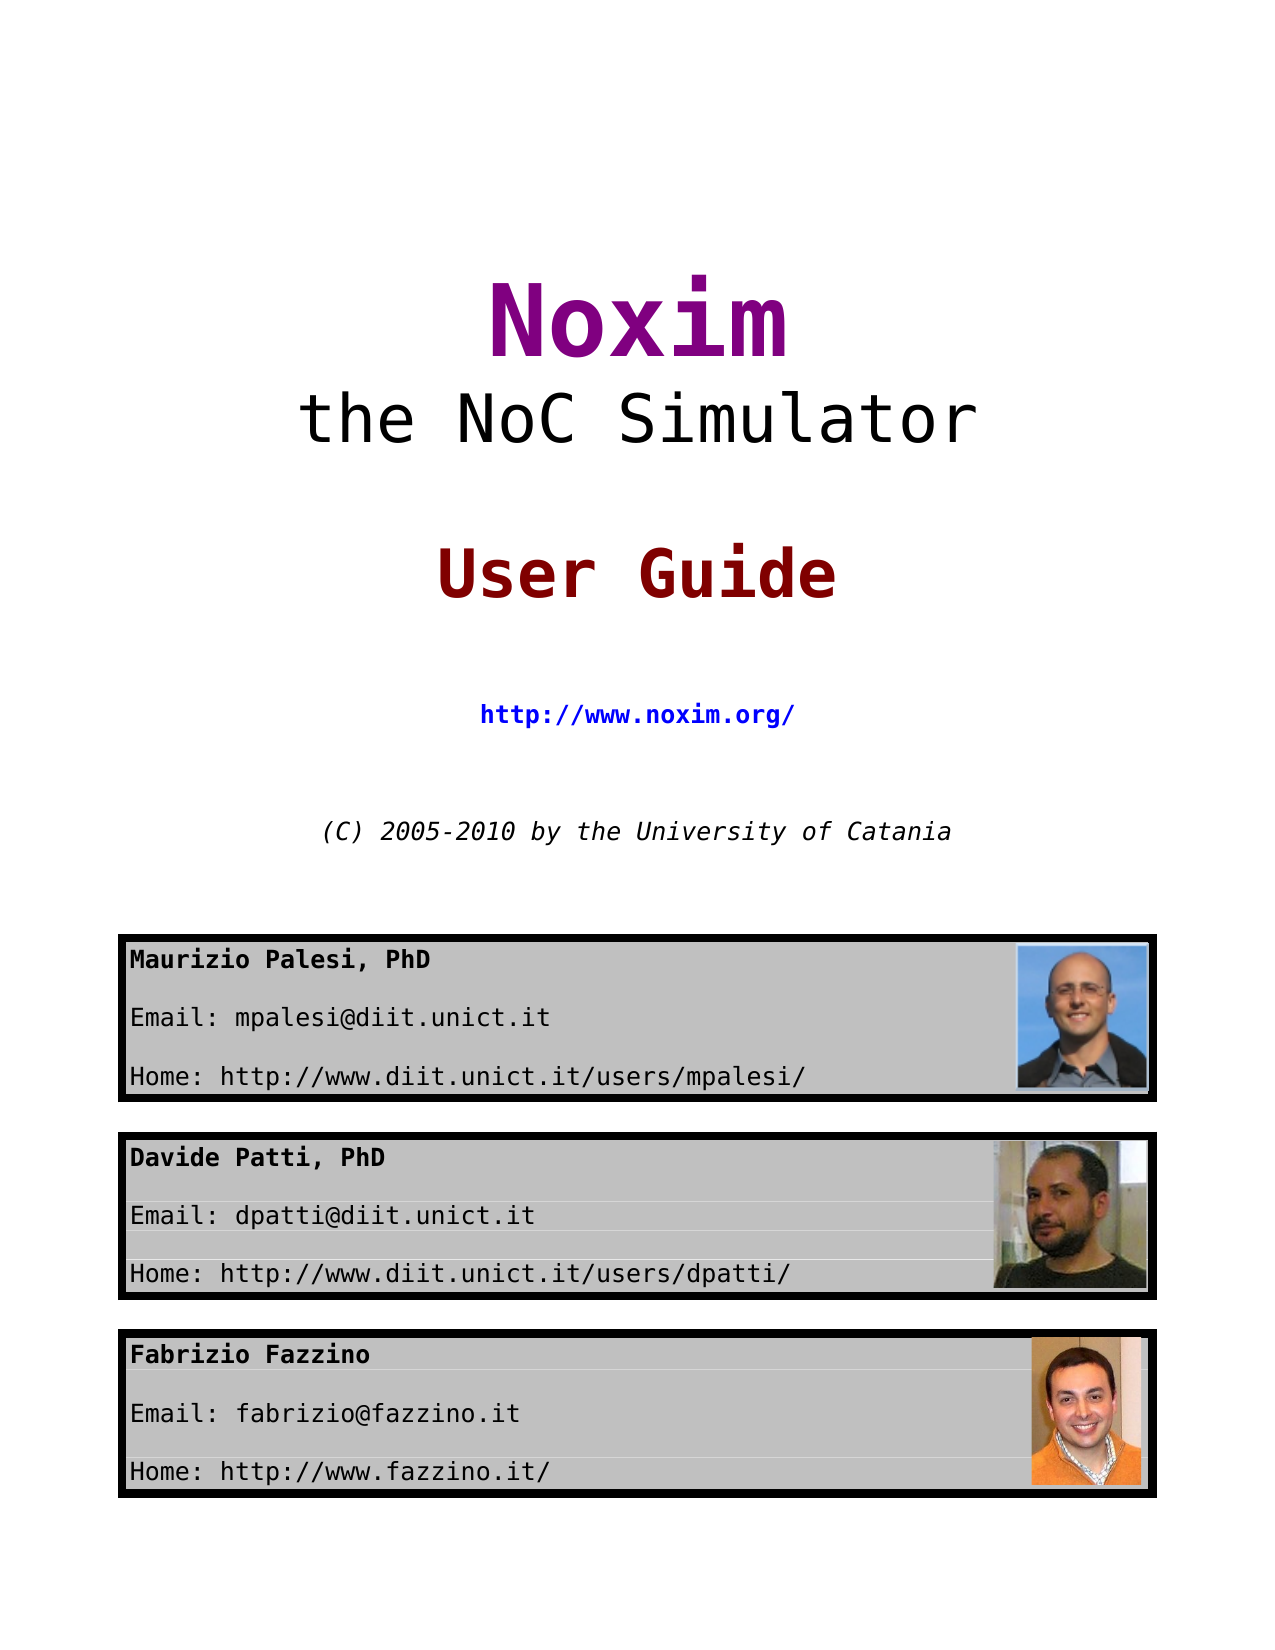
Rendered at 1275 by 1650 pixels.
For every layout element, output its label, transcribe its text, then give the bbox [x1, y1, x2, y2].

text Email: mpalesi@diit.unict.it [126, 992, 1015, 1021]
text Email: fabrizio@fazzino.it [126, 1388, 1031, 1417]
text Noxim [118, 264, 1157, 380]
text User Guide [118, 535, 1157, 613]
text (C) 2005-2010 by the University of Catania [118, 817, 1157, 846]
picture [993, 1141, 1147, 1288]
text Home: http://www.fazzino.it/ [126, 1446, 1148, 1489]
text Email: dpatti@diit.unict.it [126, 1190, 993, 1219]
text http://www.noxim.org/ [118, 701, 1157, 730]
text Home: http://www.diit.unict.it/users/mpalesi/ [126, 1051, 1148, 1094]
text Fabrizio Fazzino [126, 1338, 1031, 1358]
text Maurizio Palesi, PhD [126, 942, 1148, 963]
picture [1015, 943, 1149, 1091]
text the NoC Simulator [118, 380, 1157, 458]
text Home: http://www.diit.unict.it/users/dpatti/ [126, 1248, 1148, 1292]
picture [1031, 1337, 1142, 1485]
text Davide Patti, PhD [126, 1140, 1148, 1161]
